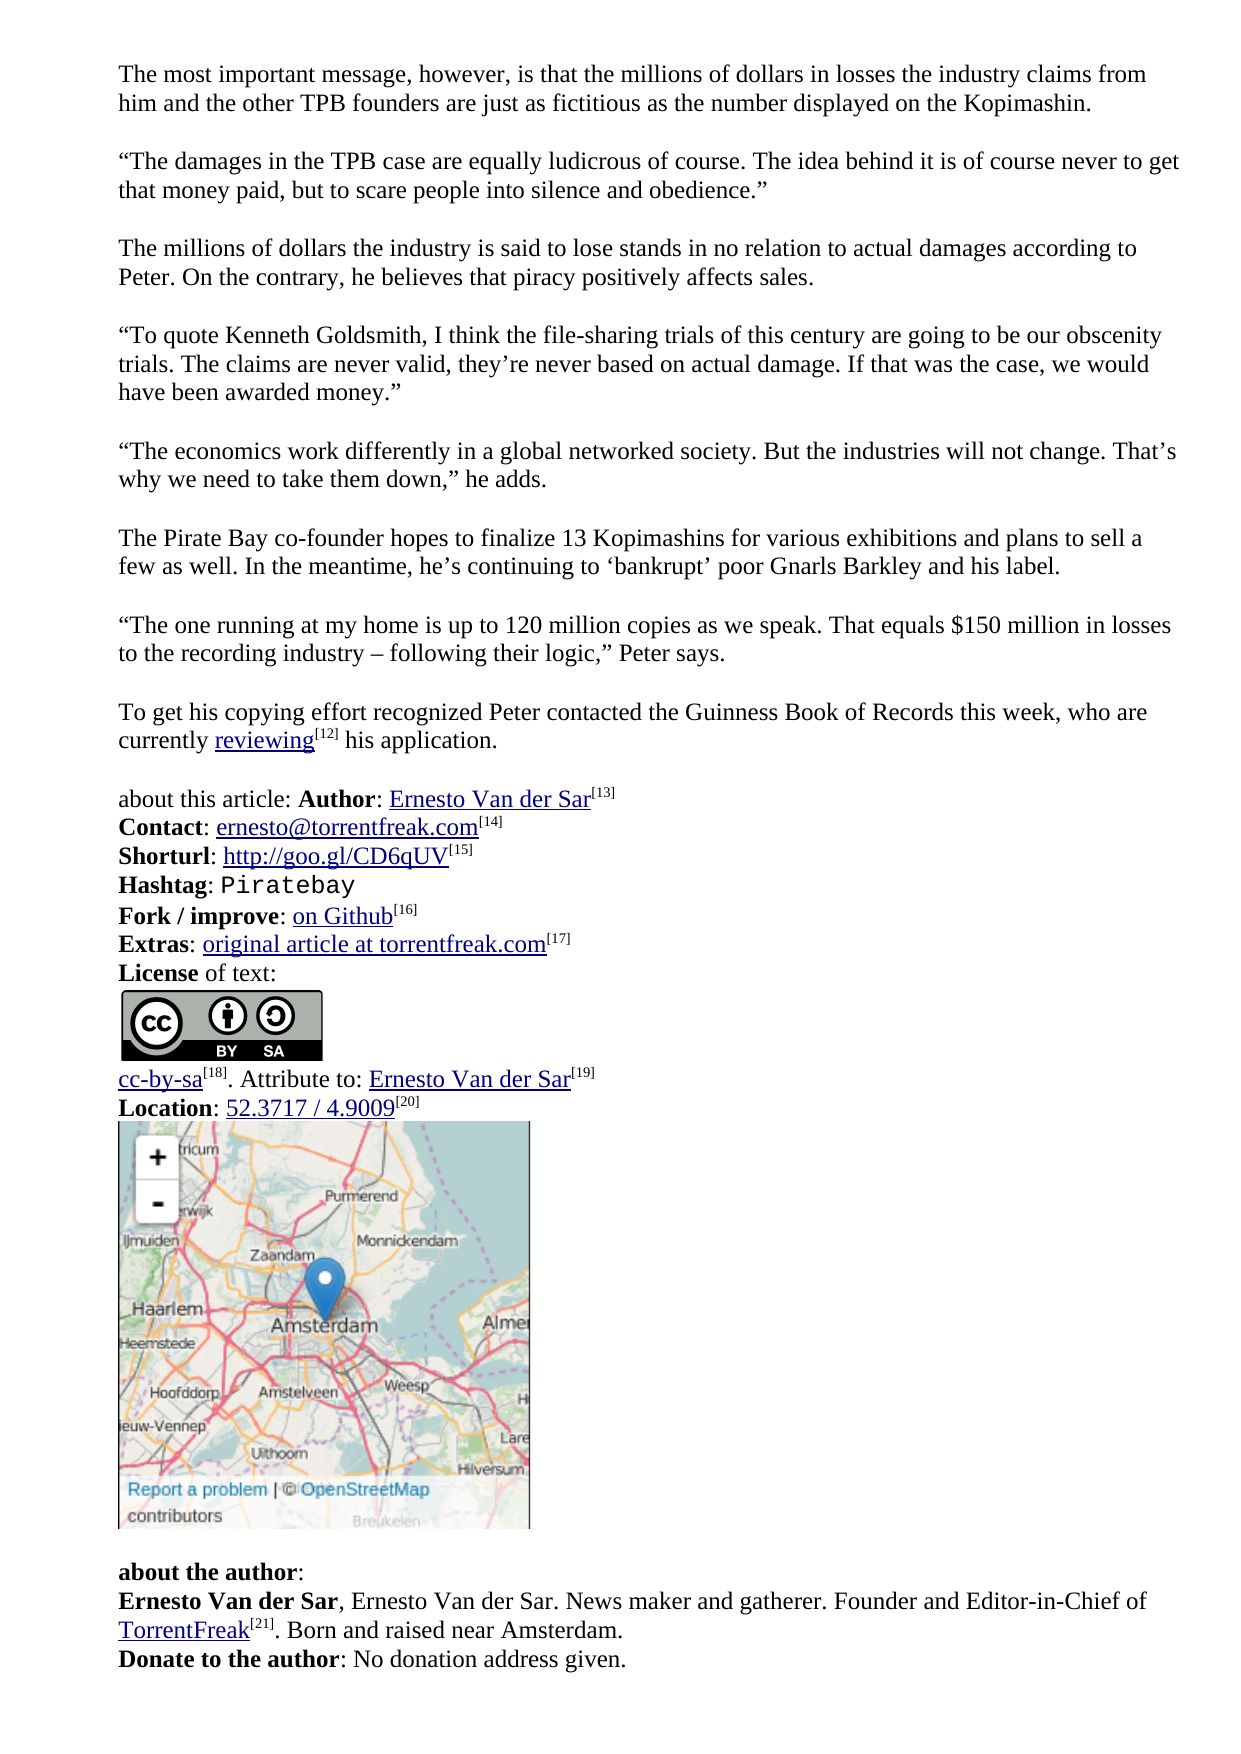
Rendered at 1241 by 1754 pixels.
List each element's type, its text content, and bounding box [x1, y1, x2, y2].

text The most important message, however, is that the millions of dollars in losses the industry claims from him and the other TPB founders are just as fictitious as the number displayed on the Kopimashin. [118, 59, 1181, 117]
text “The economics work differently in a global networked society. But the industries will not change. That’s why we need to take them down,” he adds. [118, 436, 1181, 493]
picture [121, 990, 323, 1061]
text “To quote Kenneth Goldsmith, I think the file-sharing trials of this century are going to be our obscenity trials. The claims are never valid, they’re never based on actual damage. If that was the case, we would have been awarded money.” [118, 320, 1181, 406]
text The Pirate Bay co-founder hopes to finalize 13 Kopimashins for various exhibitions and plans to sell a few as well. In the meantime, he’s continuing to ‘bankrupt’ poor Gnarls Barkley and his label. [118, 523, 1181, 580]
text To get his copying effort recognized Peter contacted the Guinness Book of Records this week, who are currently reviewing his application. [118, 697, 1181, 754]
text The millions of dollars the industry is said to lose stands in no relation to actual damages according to Peter. On the contrary, he believes that piracy positively affects sales. [118, 233, 1181, 291]
text about this article: Author: Ernesto Van der Sar Contact: ernesto@torrentfreak.com Shorturl: http://goo.gl/CD6qUV Hashtag: Piratebay Fork / improve: on Github Extras: original article at torrentfreak.com License of text: [118, 784, 1181, 987]
picture [118, 1121, 531, 1529]
text “The one running at my home is up to 120 million copies as we speak. That equals $150 million in losses to the recording industry – following their logic,” Peter says. [118, 610, 1181, 667]
text “The damages in the TPB case are equally ludicrous of course. The idea behind it is of course never to get that money paid, but to scare people into silence and obedience.” [118, 146, 1181, 203]
text cc-by-sa. Attribute to: Ernesto Van der Sar Location: 52.3717 / 4.9009 about the author: Ernesto Van der Sar, Ernesto Van der Sar. News maker and gatherer. Founder and Editor-in-Chief of TorrentFreak. Born and raised near Amsterdam. Donate to the author: No donation address given. [118, 1064, 1181, 1672]
